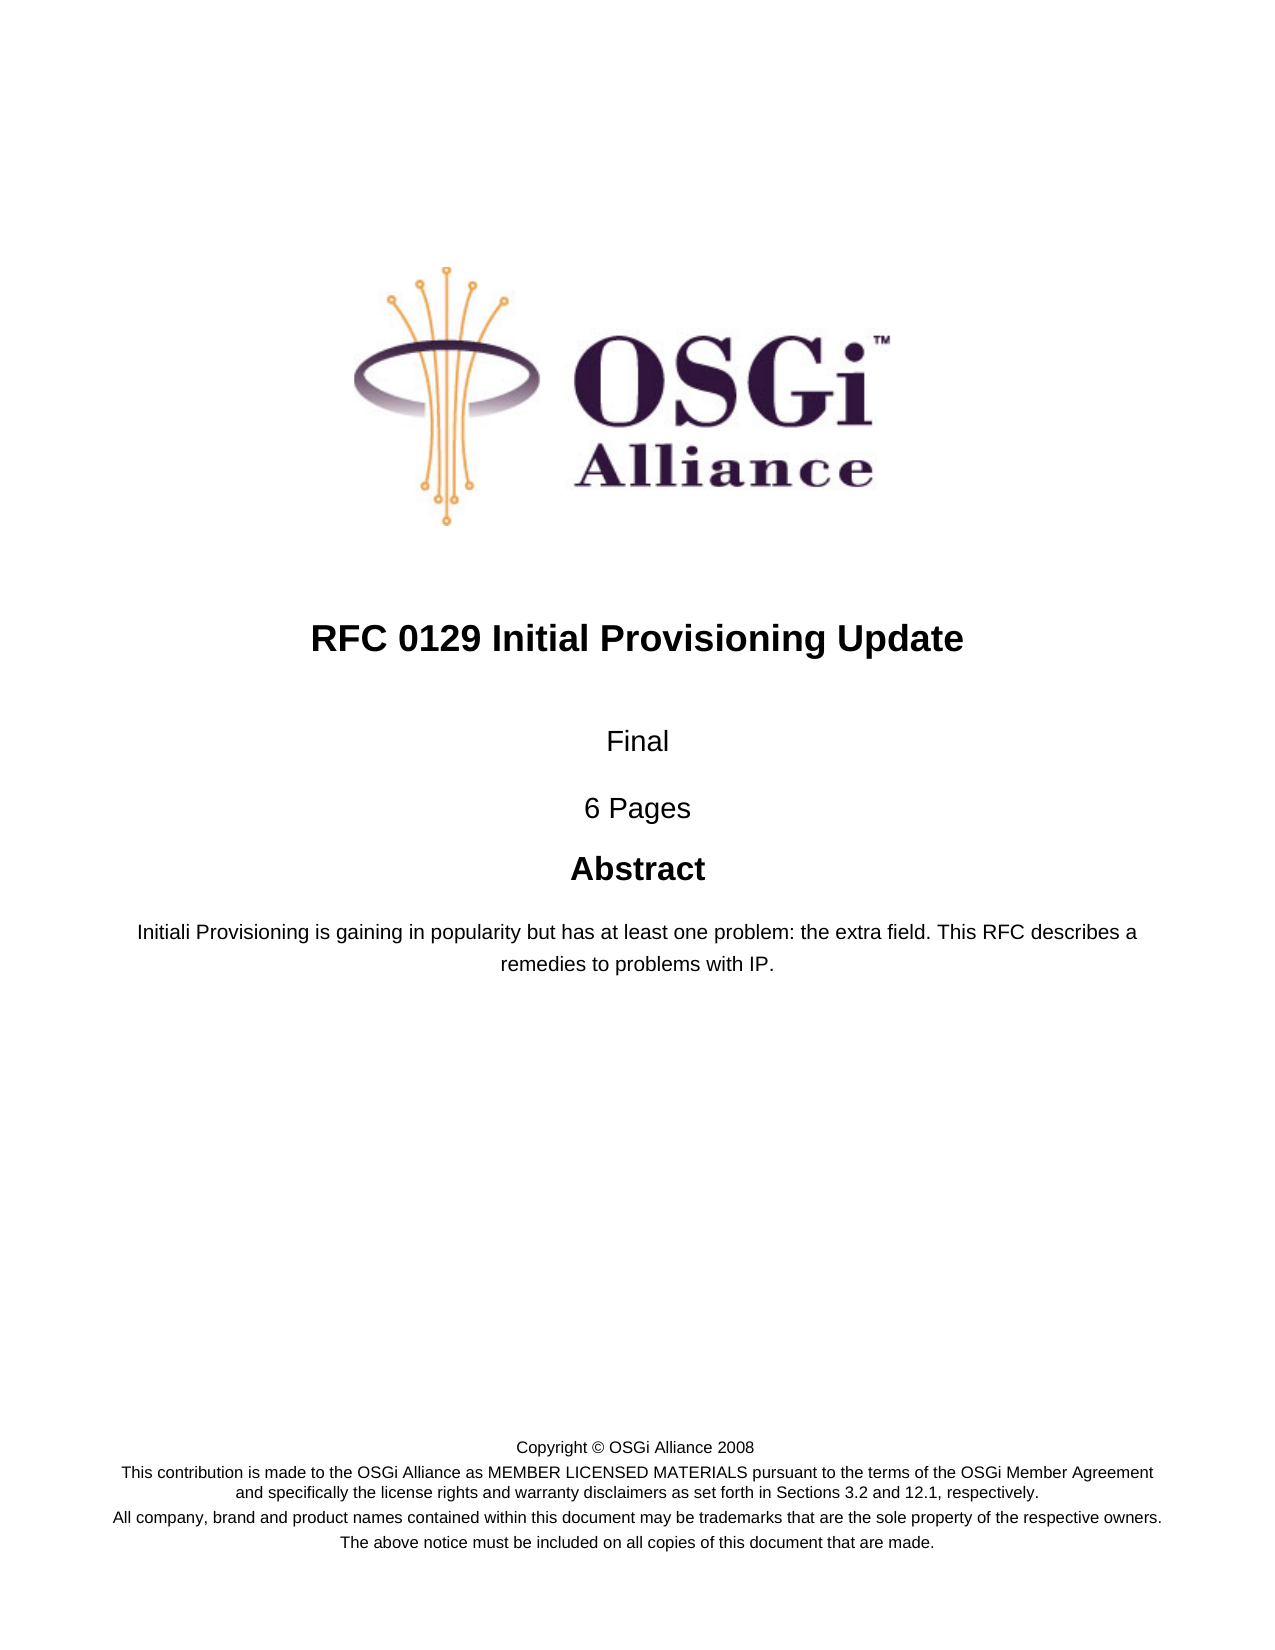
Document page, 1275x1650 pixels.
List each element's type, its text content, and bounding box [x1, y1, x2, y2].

picture [353, 267, 891, 526]
title Final 6 Pages [112, 724, 1162, 824]
title RFC 0129 Initial Provisioning Update [112, 616, 1162, 659]
text Initiali Provisioning is gaining in popularity but has at least one problem: the extra field. This RFC describes a remedies to problems with IP. [112, 913, 1162, 975]
text Abstract [112, 849, 1162, 888]
